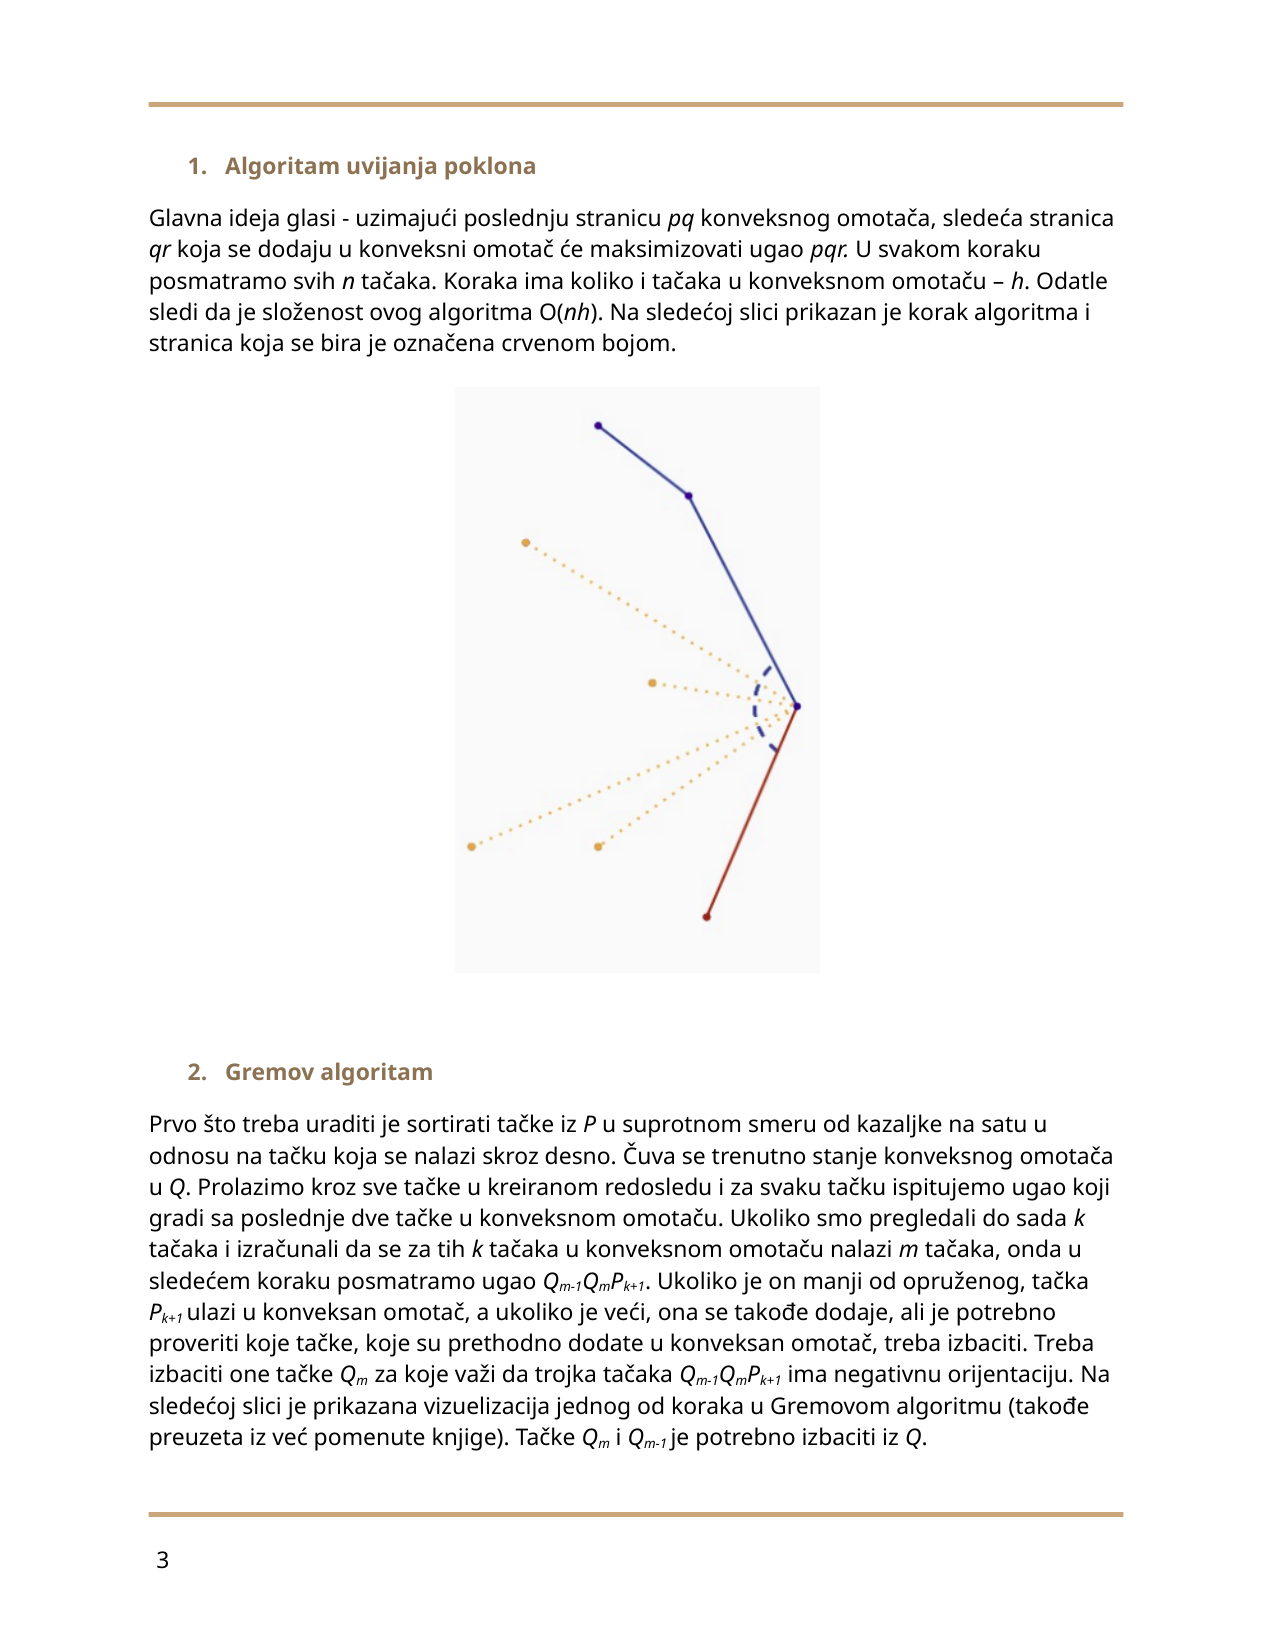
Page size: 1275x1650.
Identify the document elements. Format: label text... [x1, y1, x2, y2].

text Glavna ideja glasi - uzimajući poslednju stranicu pq konveksnog omotača, sledeća stranica qr koja se dodaju u konveksni omotač će maksimizovati ugao pqr. U svakom koraku posmatramo svih n tačaka. Koraka ima koliko i tačaka u konveksnom omotaču – h. Odatle sledi da je složenost ovog algoritma O(nh). Na sledećoj slici prikazan je korak algoritma i stranica koja se bira je označena crvenom bojom. [148, 202, 1125, 358]
text Prvo što treba uraditi je sortirati tačke iz P u suprotnom smeru od kazaljke na satu u odnosu na tačku koja se nalazi skroz desno. Čuva se trenutno stanje konveksnog omotača u Q. Prolazimo kroz sve tačke u kreiranom redosledu i za svaku tačku ispitujemo ugao koji gradi sa poslednje dve tačke u konveksnom omotaču. Ukoliko smo pregledali do sada k tačaka i izračunali da se za tih k tačaka u konveksnom omotaču nalazi m tačaka, onda u sledećem koraku posmatramo ugao Qm-1QmPk+1. Ukoliko je on manji od opruženog, tačka Pk+1 ulazi u konveksan omotač, a ukoliko je veći, ona se takođe dodaje, ali je potrebno proveriti koje tačke, koje su prethodno dodate u konveksan omotač, treba izbaciti. Treba izbaciti one tačke Qm za koje važi da trojka tačaka Qm-1QmPk+1 ima negativnu orijentaciju. Na sledećoj slici je prikazana vizuelizacija jednog od koraka u Gremovom algoritmu (takođe preuzeta iz već pomenute knjige). Tačke Qm i Qm-1 je potrebno izbaciti iz Q. [148, 1108, 1125, 1452]
picture [455, 387, 820, 973]
picture [148, 1512, 1124, 1517]
subtitle Algoritam uvijanja poklona [187, 150, 1125, 181]
subtitle Gremov algoritam [187, 1056, 1125, 1087]
picture [148, 102, 1124, 107]
